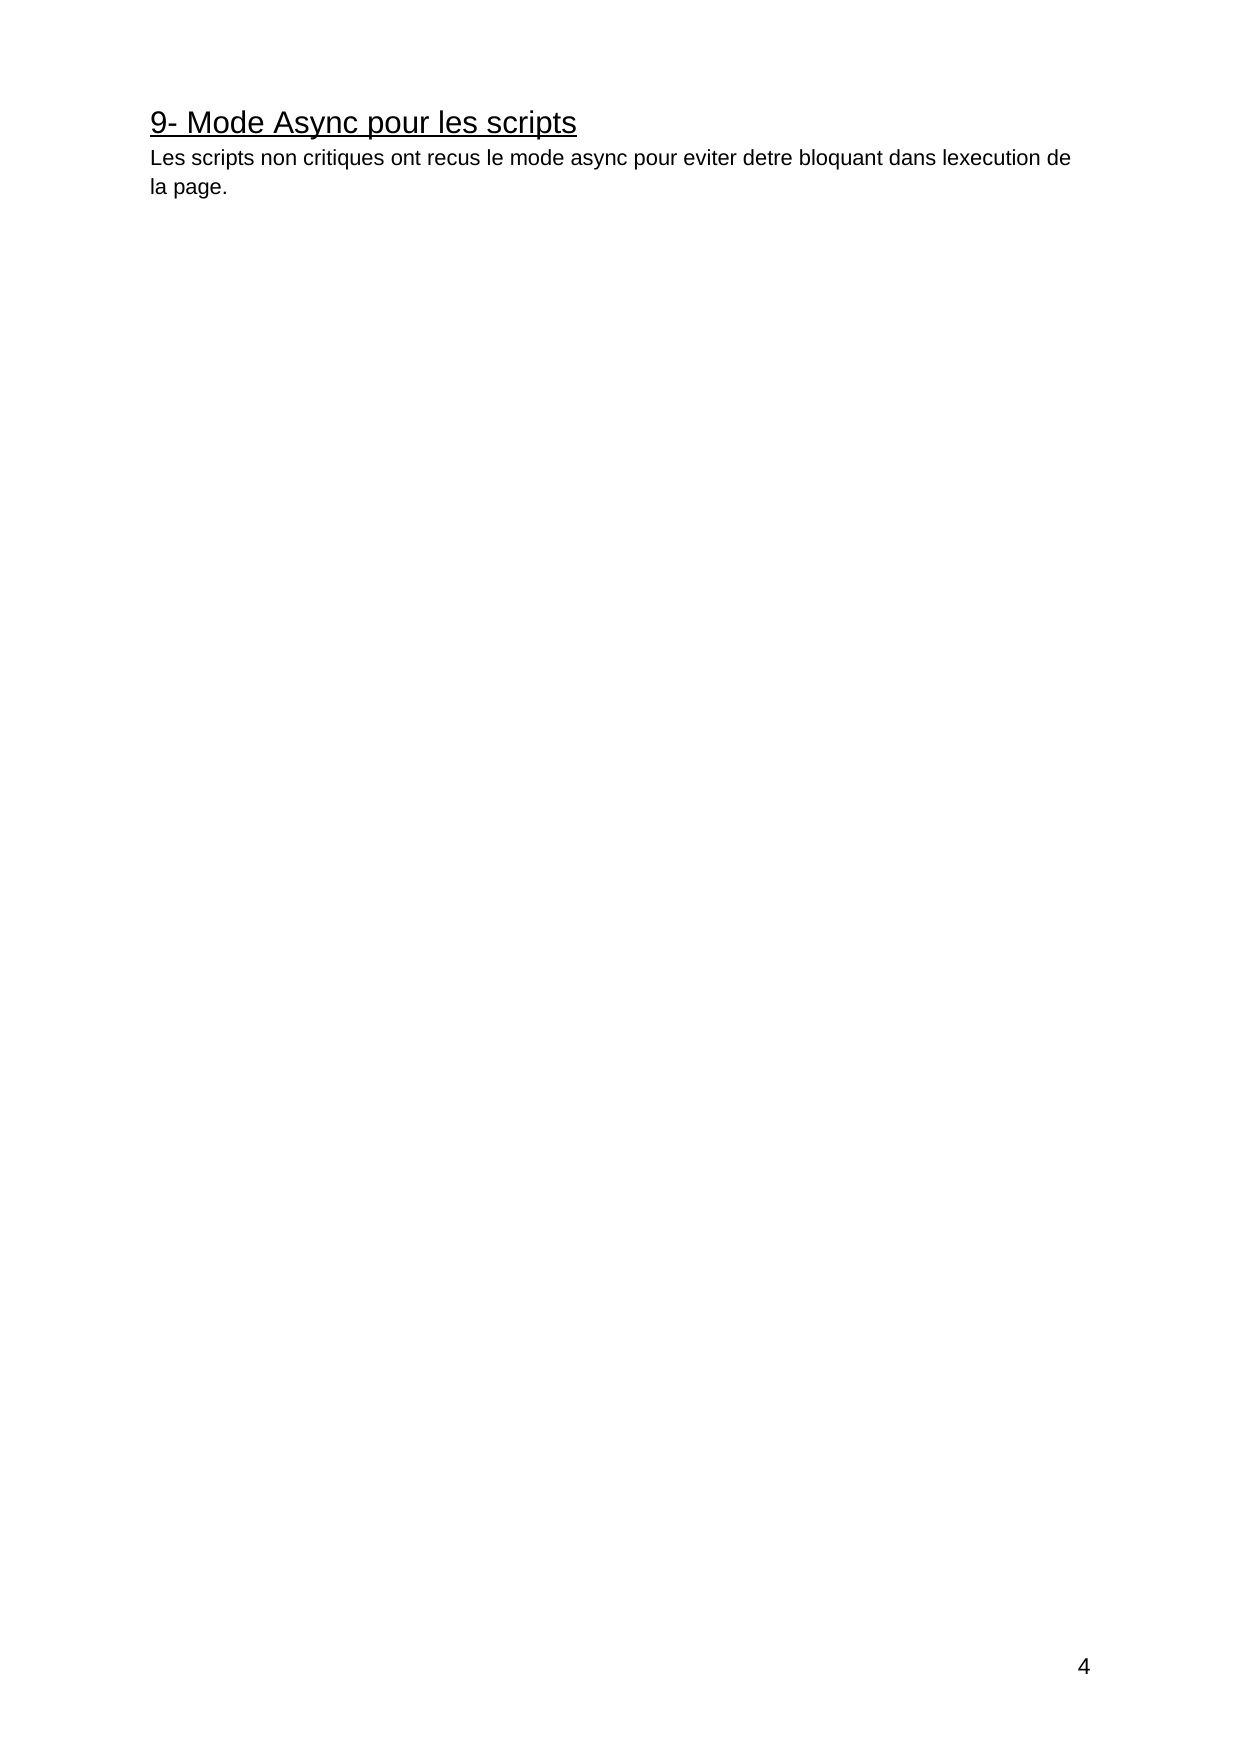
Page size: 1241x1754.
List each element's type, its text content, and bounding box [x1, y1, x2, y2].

text 9- Mode Async pour les scripts [150, 104, 1090, 140]
text Les scripts non critiques ont recus le mode async pour eviter detre bloquant dans lexecution de la page. [150, 145, 1090, 199]
